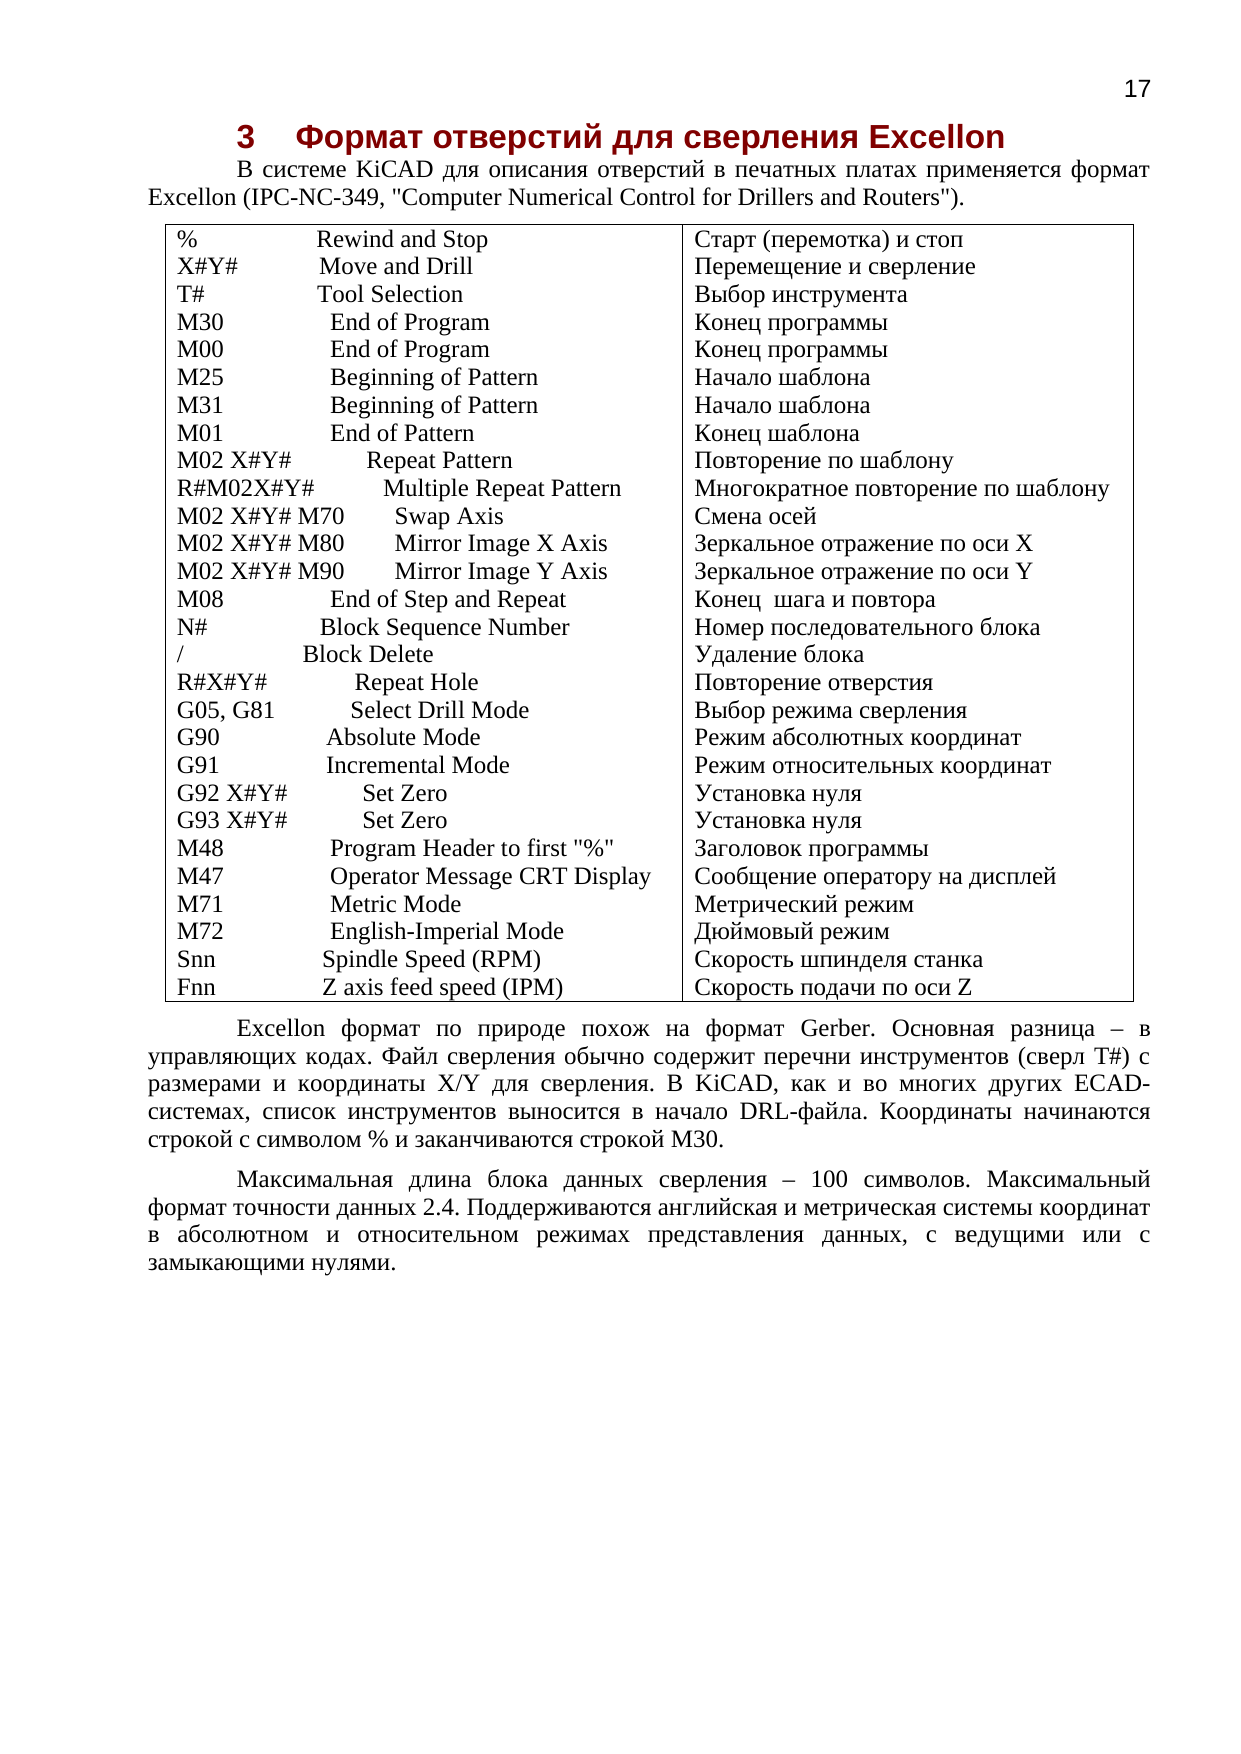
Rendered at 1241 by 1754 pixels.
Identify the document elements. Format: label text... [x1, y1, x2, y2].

table_header % Rewind and Stop X#Y# Move and Drill T# Tool Selection M30 End of Program M00 End of Program M25 Beginning of Pattern M31 Beginning of Pattern M01 End of Pattern M02 X#Y# Repeat Pattern R#M02X#Y# Multiple Repeat Pattern M02 X#Y# M70 Swap Axis M02 X#Y# M80 Mirror Image X Axis M02 X#Y# M90 Mirror Image Y Axis M08 End of Step and Repeat N# Block Sequence Number / Block Delete R#X#Y# Repeat Hole G05, G81 Select Drill Mode G90 Absolute Mode G91 Incremental Mode G92 X#Y# Set Zero G93 X#Y# Set Zero M48 Program Header to first "%" M47 Operator Message CRT Display M71 Metric Mode M72 English-Imperial Mode Snn Spindle Speed (RPM) Fnn Z axis feed speed (IPM) [166, 225, 682, 1001]
subtitle Формат отверстий для сверления Excellon [148, 118, 1151, 155]
text Excellon формат по природе похож на формат Gerber. Основная разница – в управляющих кодах. Файл сверления обычно содержит перечни инструментов (сверл T#) с размерами и координаты X/Y для сверления. В KiCAD, как и во многих других ECAD-системах, список инструментов выносится в начало DRL-файла. Координаты начинаются строкой с символом % и заканчиваются строкой M30. [148, 1014, 1151, 1153]
text Максимальная длина блока данных сверления – 100 символов. Максимальный формат точности данных 2.4. Поддерживаются английская и метрическая системы координат в абсолютном и относительном режимах представления данных, с ведущими или с замыкающими нулями. [148, 1165, 1151, 1276]
table_header Старт (перемотка) и стоп Перемещение и сверление Выбор инструмента Конец программы Конец программы Начало шаблона Начало шаблона Конец шаблона Повторение по шаблону Многократное повторение по шаблону Смена осей Зеркальное отражение по оси X Зеркальное отражение по оси Y Конец шага и повтора Номер последовательного блока Удаление блока Повторение отверстия Выбор режима сверления Режим абсолютных координат Режим относительных координат Установка нуля Установка нуля Заголовок программы Сообщение оператору на дисплей Метрический режим Дюймовый режим Скорость шпинделя станка Скорость подачи по оси Z [683, 225, 1133, 1001]
text В системе KiCAD для описания отверстий в печатных платах применяется формат Excellon (IPC-NC-349, "Computer Numerical Control for Drillers and Routers"). [148, 155, 1151, 211]
